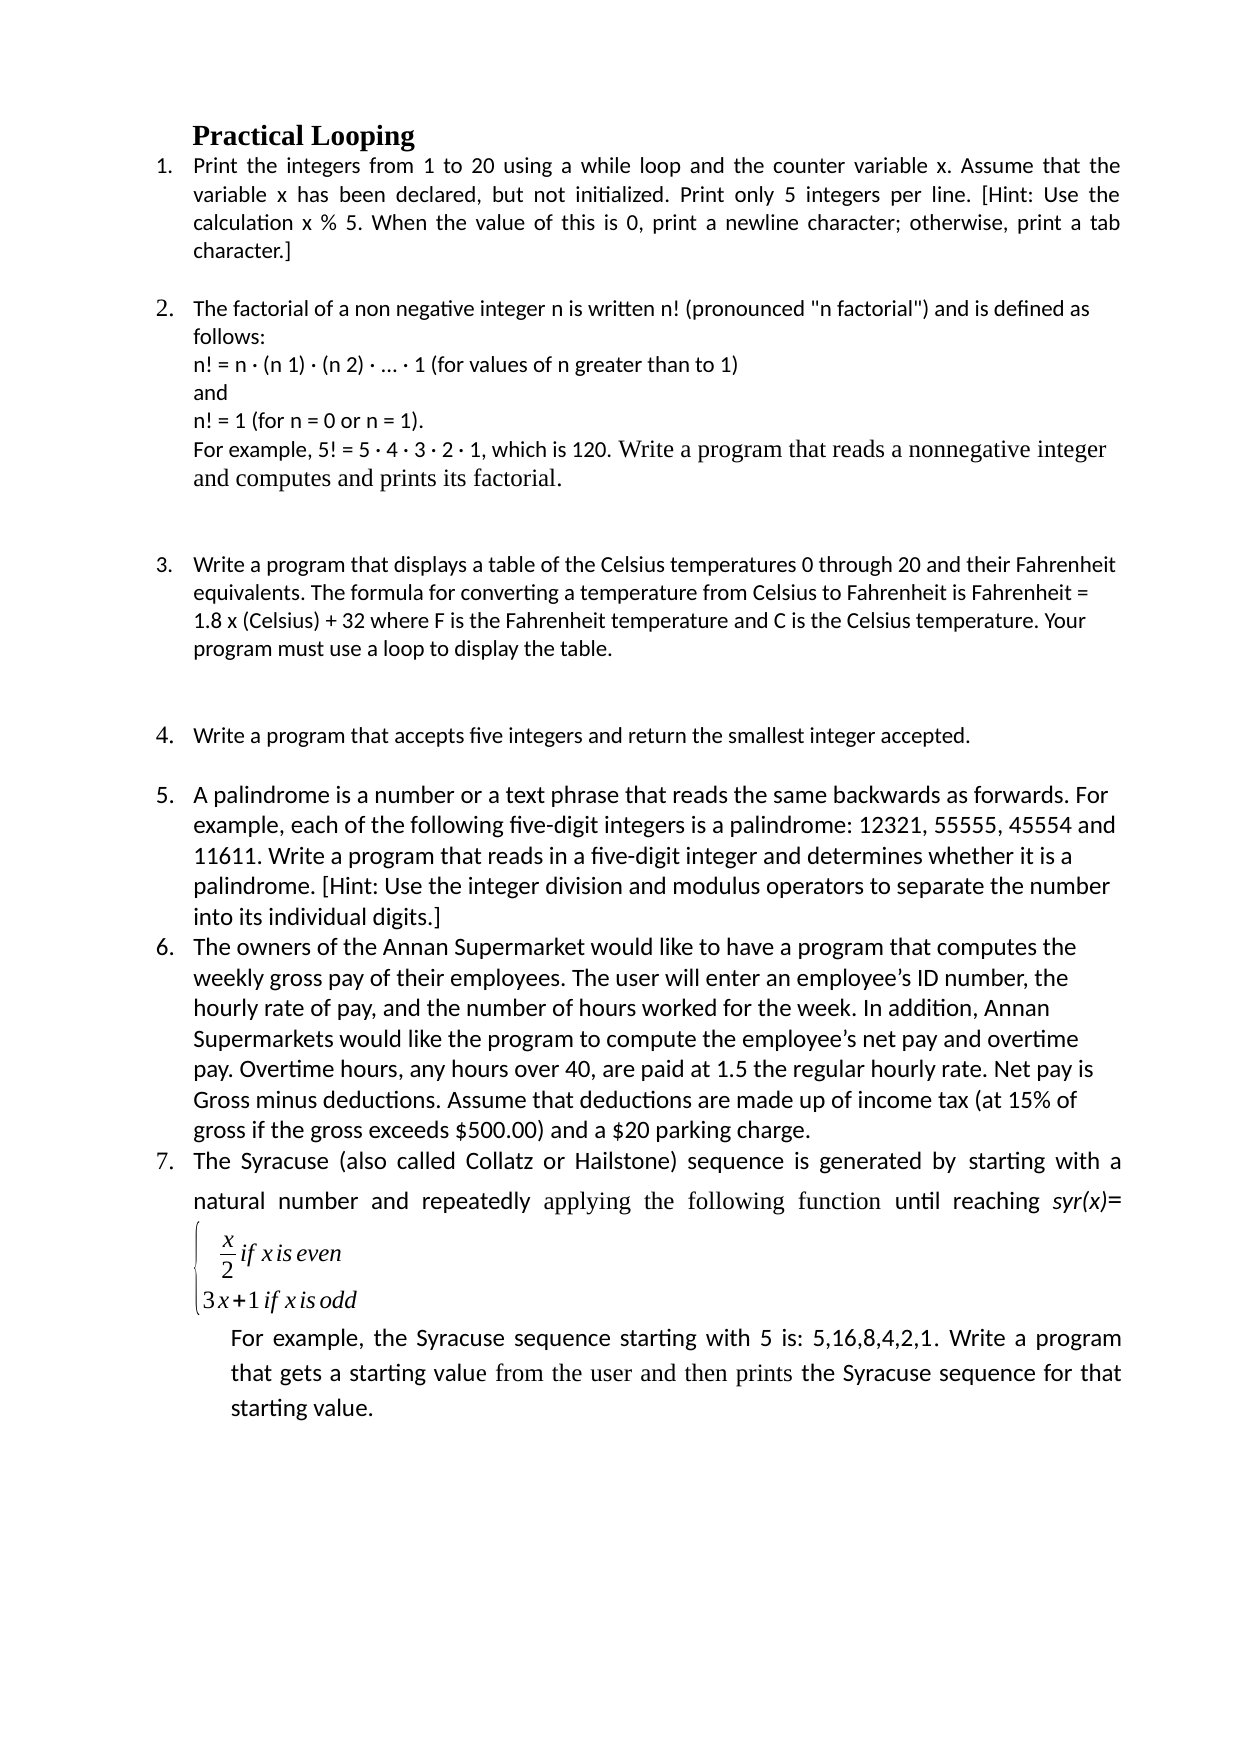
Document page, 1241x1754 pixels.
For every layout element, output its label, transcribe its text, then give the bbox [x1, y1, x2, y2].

list The owners of the Annan Supermarket would like to have a program that computes the weekly gross pay of their employees. The user will enter an employee’s ID number, the hourly rate of pay, and the number of hours worked for the week. In addition, Annan Supermarkets would like the program to compute the employee’s net pay and overtime pay. Overtime hours, any hours over 40, are paid at 1.5 the regular hourly rate. Net pay is Gross minus deductions. Assume that deductions are made up of income tax (at 15% of gross if the gross exceeds $500.00) and a $20 parking charge. [156, 931, 1122, 1145]
list Write a program that accepts five integers and return the smallest integer accepted. [156, 721, 1122, 750]
list A palindrome is a number or a text phrase that reads the same backwards as forwards. For example, each of the following five-digit integers is a palindrome: 12321, 55555, 45554 and 11611. Write a program that reads in a five-digit integer and determines whether it is a palindrome. [Hint: Use the integer division and modulus operators to separate the number into its individual digits.] [156, 779, 1122, 931]
list For example, the Syracuse sequence starting with 5 is: 5,16,8,4,2,1. Write a program that gets a starting value from the user and then prints the Syracuse sequence for that starting value. [231, 1322, 1122, 1422]
text Practical Looping [118, 118, 1122, 152]
list The Syracuse (also called Collatz or Hailstone) sequence is generated by starting with a natural number and repeatedly applying the following function until reaching syr(x)= [156, 1145, 1122, 1317]
list The factorial of a non negative integer n is written n! (pronounced "n factorial") and is defined as follows: n! = n · (n 1) · (n 2) · ... · 1 (for values of n greater than to 1) and n! = 1 (for n = 0 or n = 1). For example, 5! = 5 · 4 · 3 · 2 · 1, which is 120. Write a program that reads a nonnegative integer and computes and prints its factorial. [156, 293, 1122, 492]
list Write a program that displays a table of the Celsius temperatures 0 through 20 and their Fahrenheit equivalents. The formula for converting a temperature from Celsius to Fahrenheit is Fahrenheit = 1.8 x (Celsius) + 32 where F is the Fahrenheit temperature and C is the Celsius temperature. Your program must use a loop to display the table. [156, 550, 1122, 662]
list Print the integers from 1 to 20 using a while loop and the counter variable x. Assume that the variable x has been declared, but not initialized. Print only 5 integers per line. [Hint: Use the calculation x % 5. When the value of this is 0, print a newline character; otherwise, print a tab character.] [156, 152, 1122, 264]
